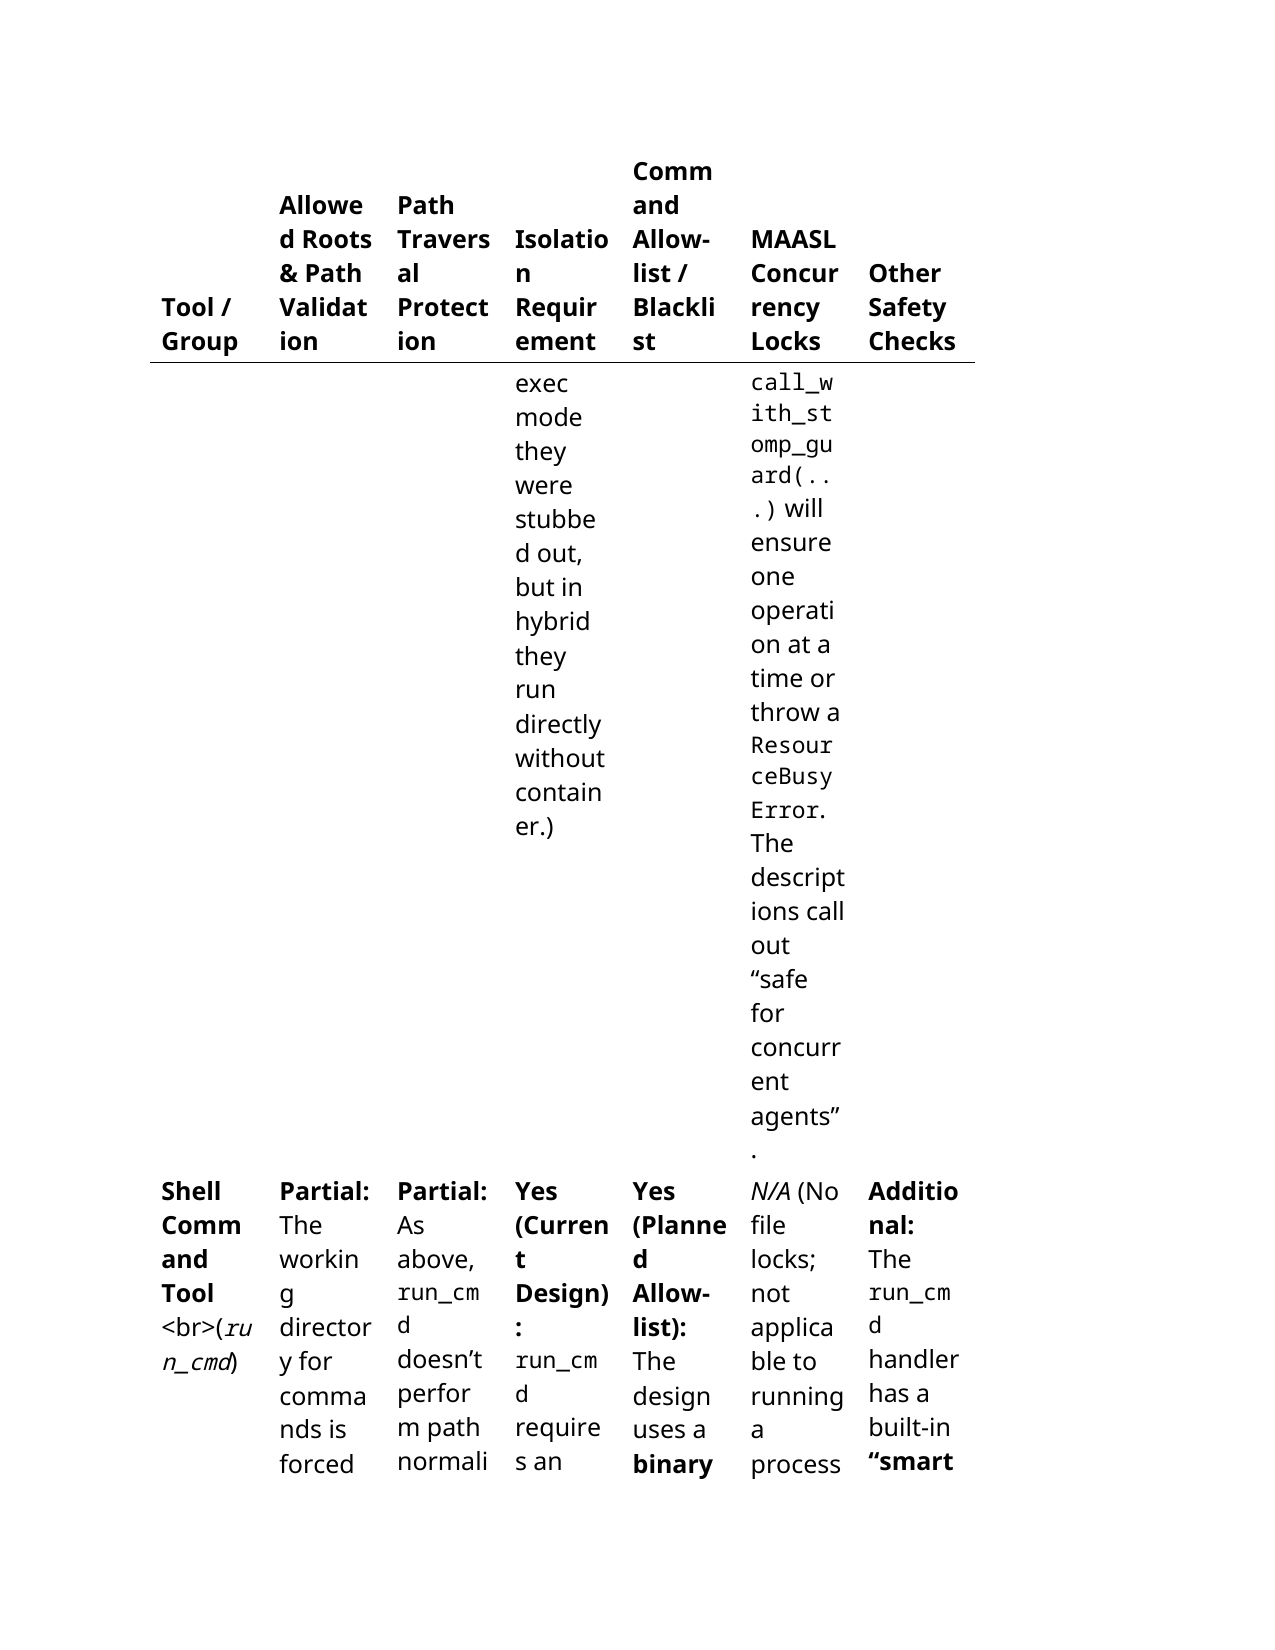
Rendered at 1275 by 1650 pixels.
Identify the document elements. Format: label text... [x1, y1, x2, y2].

table_header Path Traversal Protection [386, 150, 503, 362]
table_cell [386, 363, 503, 1170]
table_header Other Safety Checks [857, 150, 975, 362]
table_cell Partial: As above, run_cmd doesn’t perform path normali [386, 1170, 503, 1480]
table_cell Yes (Current Design): run_cmd requires an [504, 1170, 621, 1480]
table_header Isolation Requirement [504, 150, 621, 362]
table_header Command Allow-list / Blacklist [621, 150, 739, 362]
table_header Allowed Roots & Path Validation [268, 150, 386, 362]
table_cell [150, 363, 268, 1170]
table_cell N/A (No file locks; not applicable to running a process [739, 1170, 857, 1480]
table_cell exec mode they were stubbed out, but in hybrid they run directly without container.) [504, 363, 621, 1170]
table_cell Yes (Planned Allow-list): The design uses a binary [621, 1170, 739, 1480]
table_cell [857, 363, 975, 1170]
table_header Tool / Group [150, 150, 268, 362]
table_cell [268, 363, 386, 1170]
table_cell Shell Command Tool <br>(run_cmd) [150, 1170, 268, 1480]
table_cell [621, 363, 739, 1170]
table_cell Partial: The working directory for commands is forced [268, 1170, 386, 1480]
table_cell Additional: The run_cmd handler has a built-in “smart [857, 1170, 975, 1480]
table_header MAASL Concurrency Locks [739, 150, 857, 362]
table_cell call_with_stomp_guard(...) will ensure one operation at a time or throw a ResourceBusyError. The descriptions call out “safe for concurrent agents”. [739, 363, 857, 1170]
